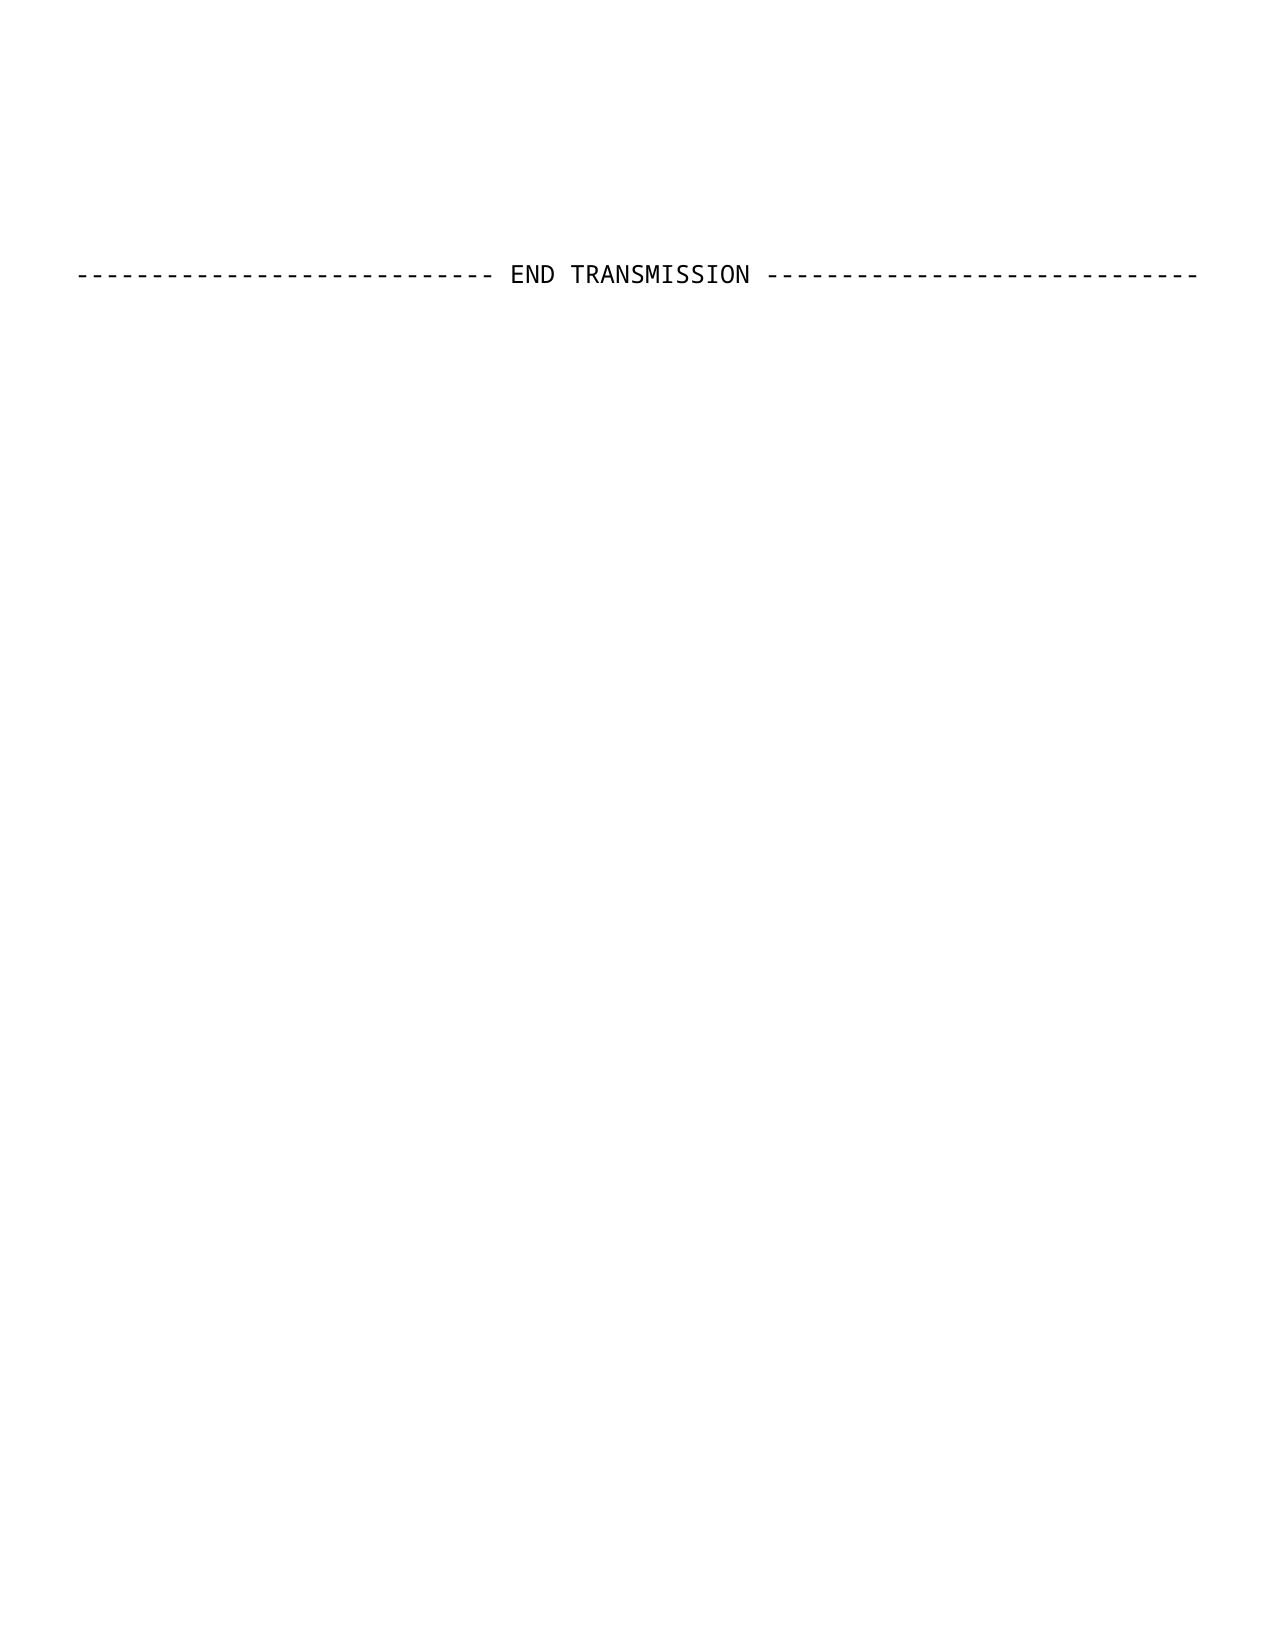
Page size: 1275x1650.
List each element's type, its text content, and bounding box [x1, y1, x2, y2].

text ---------------------------- END TRANSMISSION ----------------------------- [75, 257, 1200, 291]
